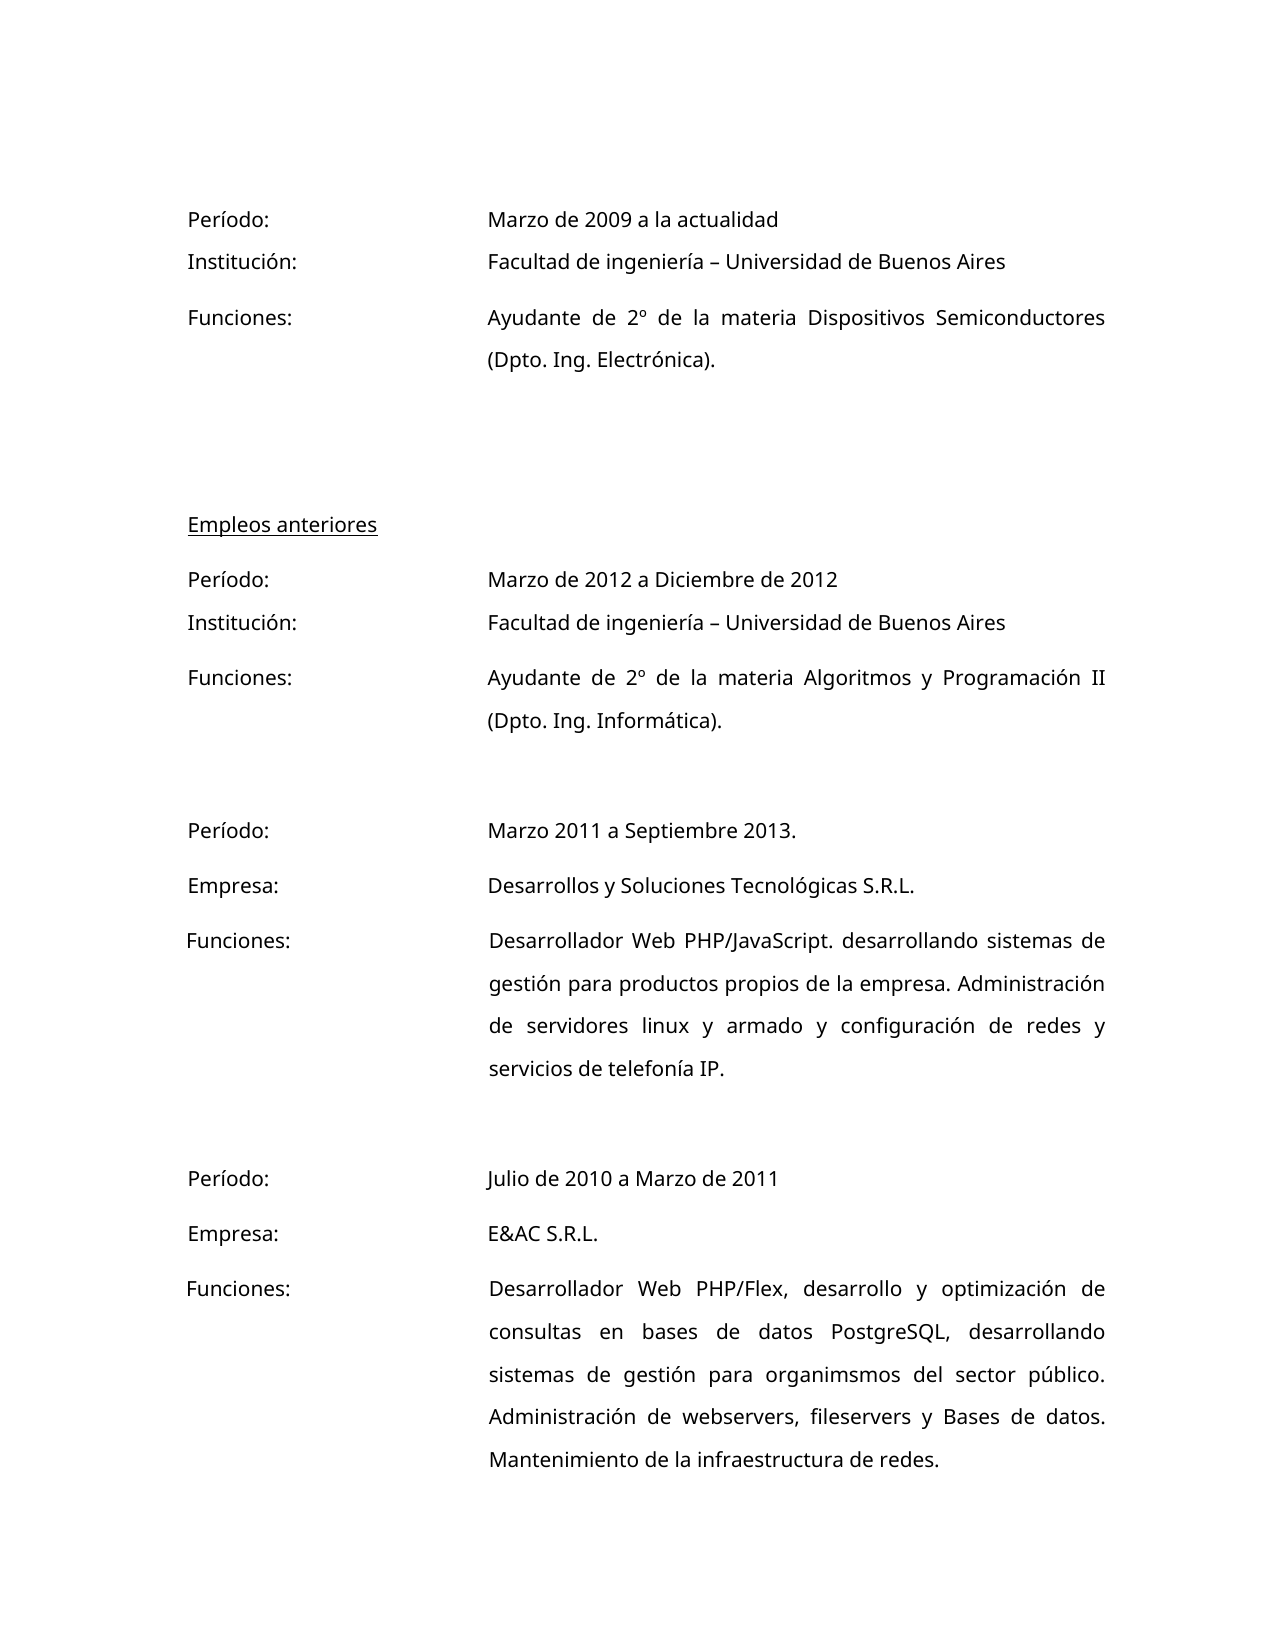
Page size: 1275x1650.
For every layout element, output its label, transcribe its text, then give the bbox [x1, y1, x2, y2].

text Empresa: Desarrollos y Soluciones Tecnológicas S.R.L. [187, 871, 1106, 900]
text Funciones: Desarrollador Web PHP/JavaScript. desarrollando sistemas de gestión para productos propios de la empresa. Administración de servidores linux y armado y configuración de redes y servicios de telefonía IP. [186, 926, 1106, 1083]
text Funciones: Desarrollador Web PHP/Flex, desarrollo y optimización de consultas en bases de datos PostgreSQL, desarrollando sistemas de gestión para organimsmos del sector público. Administración de webservers, fileservers y Bases de datos. Mantenimiento de la infraestructura de redes. [186, 1274, 1106, 1473]
text Período: Marzo de 2009 a la actualidad [187, 205, 1106, 233]
text Período: Julio de 2010 a Marzo de 2011 [187, 1164, 1106, 1193]
text Institución: Facultad de ingeniería – Universidad de Buenos Aires [187, 247, 1106, 276]
text Empleos anteriores [187, 511, 1106, 539]
text Período: Marzo 2011 a Septiembre 2013. [187, 816, 1106, 844]
text Funciones: Ayudante de 2º de la materia Algoritmos y Programación II (Dpto. Ing. Informática). [187, 663, 1106, 734]
text Institución: Facultad de ingeniería – Universidad de Buenos Aires [187, 608, 1106, 637]
text Funciones: Ayudante de 2º de la materia Dispositivos Semiconductores (Dpto. Ing. Electrónica). [187, 303, 1106, 374]
text Empresa: E&AC S.R.L. [187, 1219, 1106, 1248]
text Período: Marzo de 2012 a Diciembre de 2012 [187, 566, 1106, 594]
